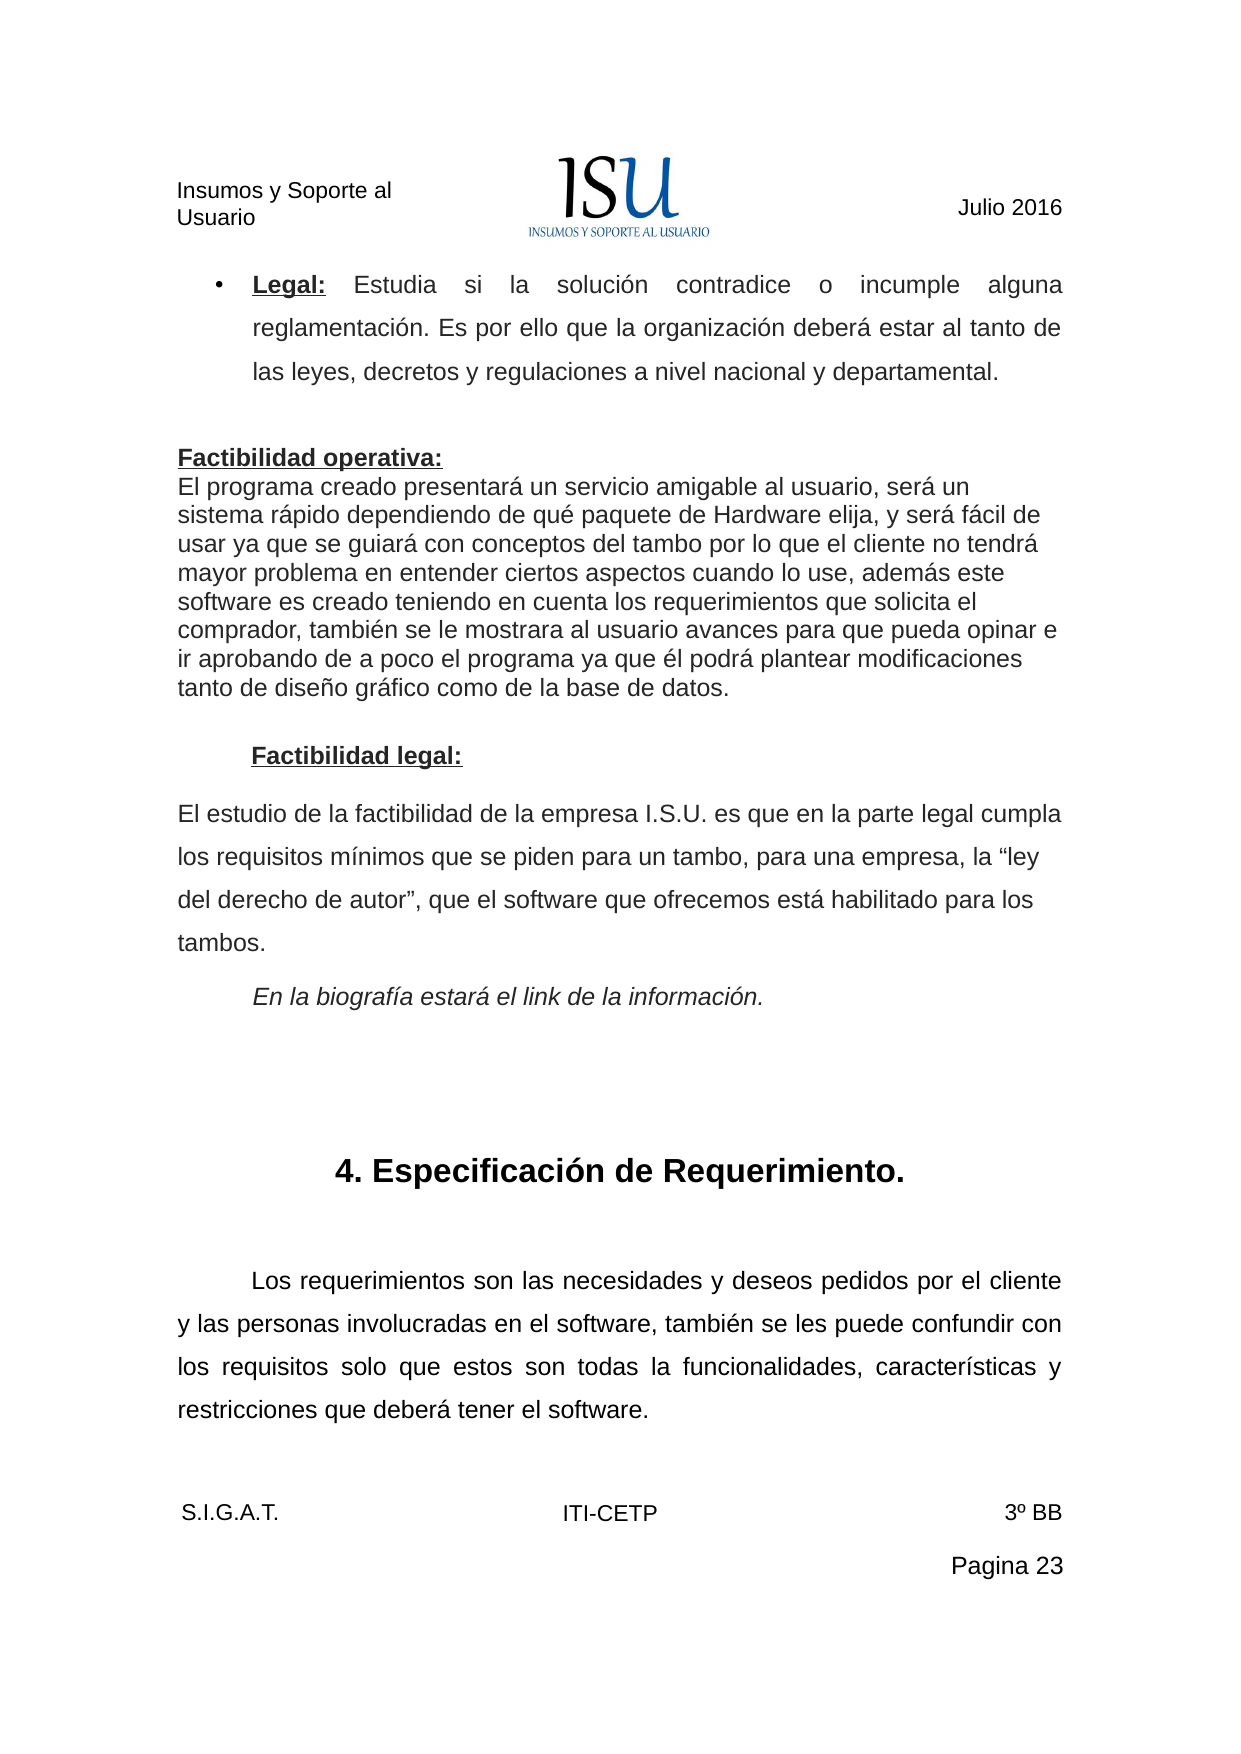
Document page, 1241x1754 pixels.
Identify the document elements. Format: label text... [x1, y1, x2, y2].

list Legal: Estudia si la solución contradice o incumple alguna reglamentación. Es por ello que la organización deberá estar al tanto de las leyes, decretos y regulaciones a nivel nacional y departamental. [215, 270, 1063, 385]
text El estudio de la factibilidad de la empresa I.S.U. es que en la parte legal cumpla los requisitos mínimos que se piden para un tambo, para una empresa, la “ley del derecho de autor”, que el software que ofrecemos está habilitado para los tambos. [177, 799, 1063, 957]
text Los requerimientos son las necesidades y deseos pedidos por el cliente y las personas involucradas en el software, también se les puede confundir con los requisitos solo que estos son todas la funcionalidades, características y restricciones que deberá tener el software. [177, 1266, 1063, 1424]
text Factibilidad legal: [177, 741, 1063, 769]
text En la biografía estará el link de la información. [252, 982, 1063, 1010]
text El programa creado presentará un servicio amigable al usuario, será un sistema rápido dependiendo de qué paquete de Hardware elija, y será fácil de usar ya que se guiará con conceptos del tambo por lo que el cliente no tendrá mayor problema en entender ciertos aspectos cuando lo use, además este software es creado teniendo en cuenta los requerimientos que solicita el comprador, también se le mostrara al usuario avances para que pueda opinar e ir aprobando de a poco el programa ya que él podrá plantear modificaciones tanto de diseño gráfico como de la base de datos. [177, 472, 1063, 702]
text Factibilidad operativa: [177, 443, 1063, 472]
text 4. Especificación de Requerimiento. [177, 1151, 1063, 1189]
